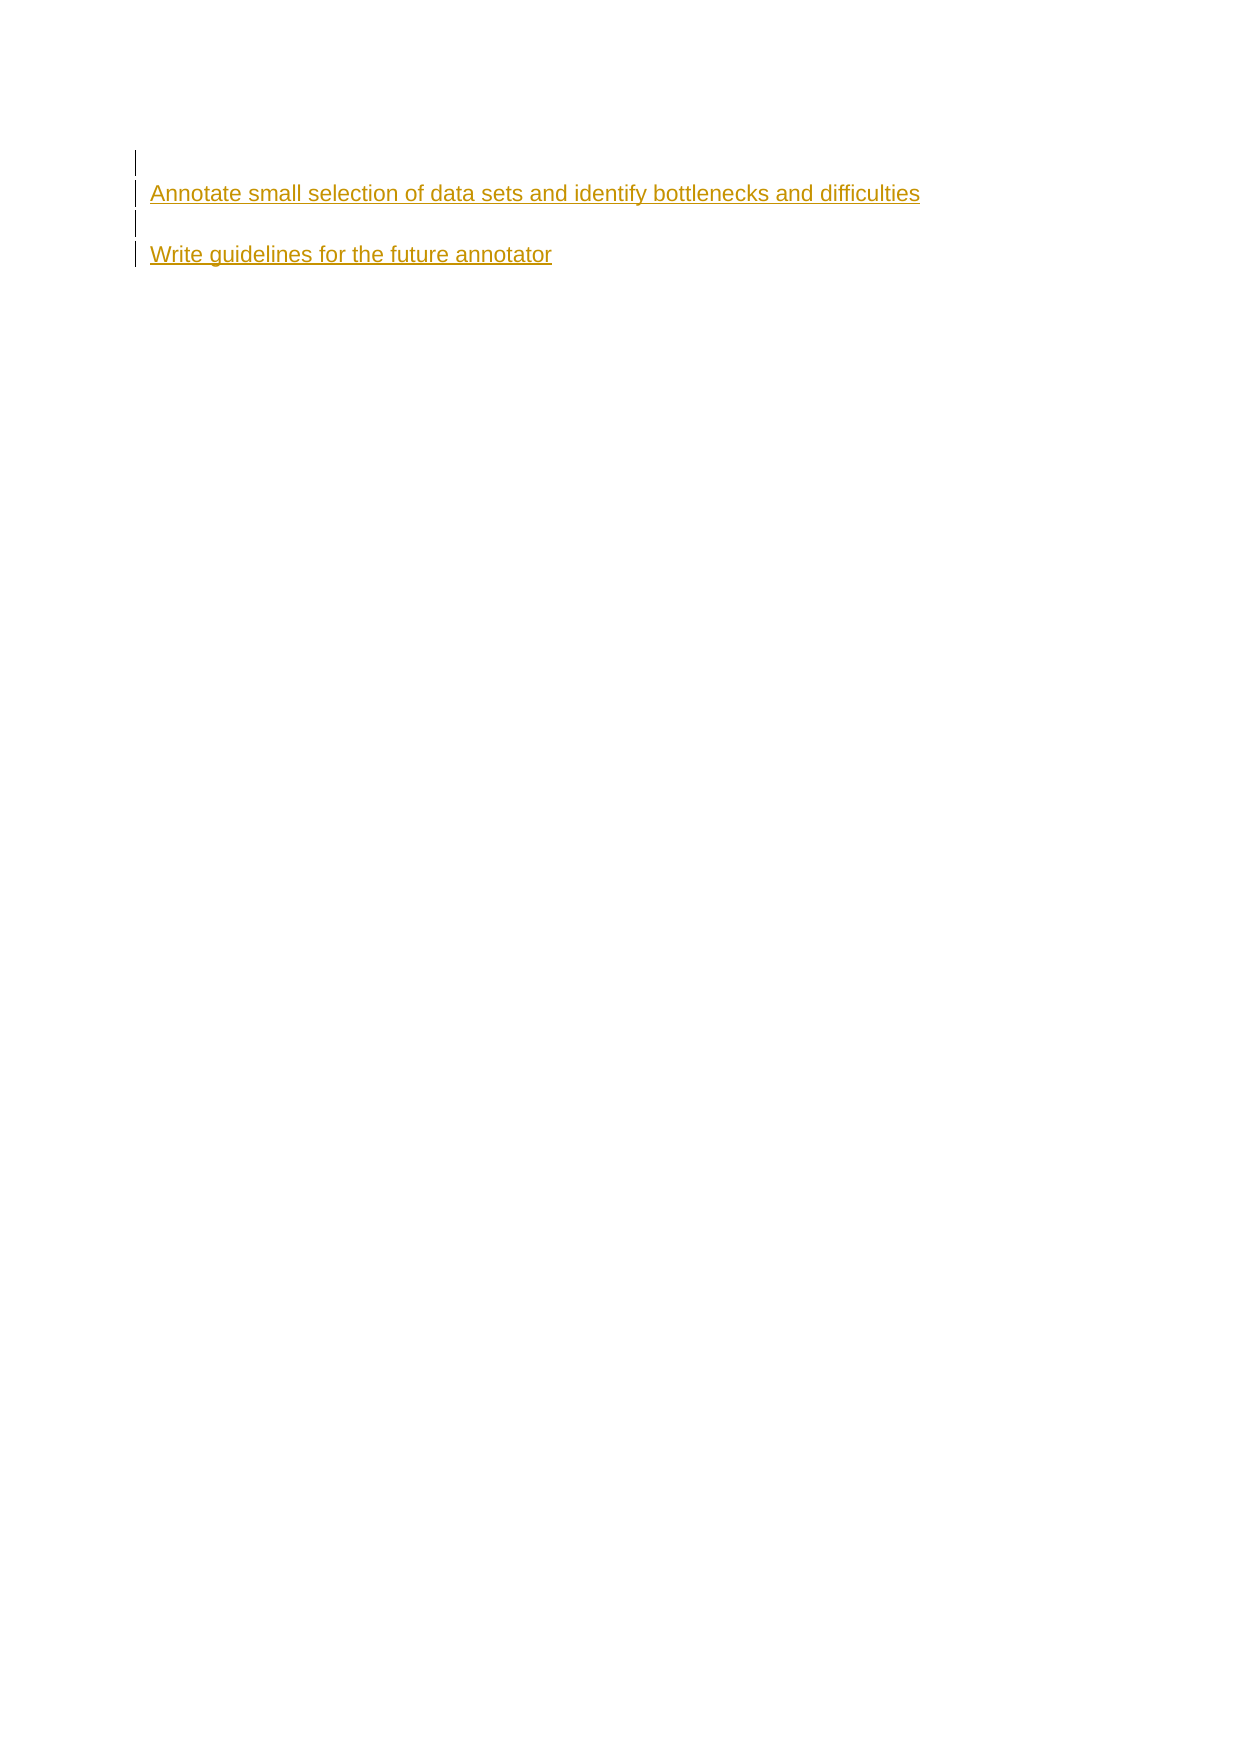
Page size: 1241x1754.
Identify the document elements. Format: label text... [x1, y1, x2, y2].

text Annotate small selection of data sets and identify bottlenecks and difficulties [150, 180, 1090, 207]
text Write guidelines for the future annotator [150, 241, 1090, 267]
